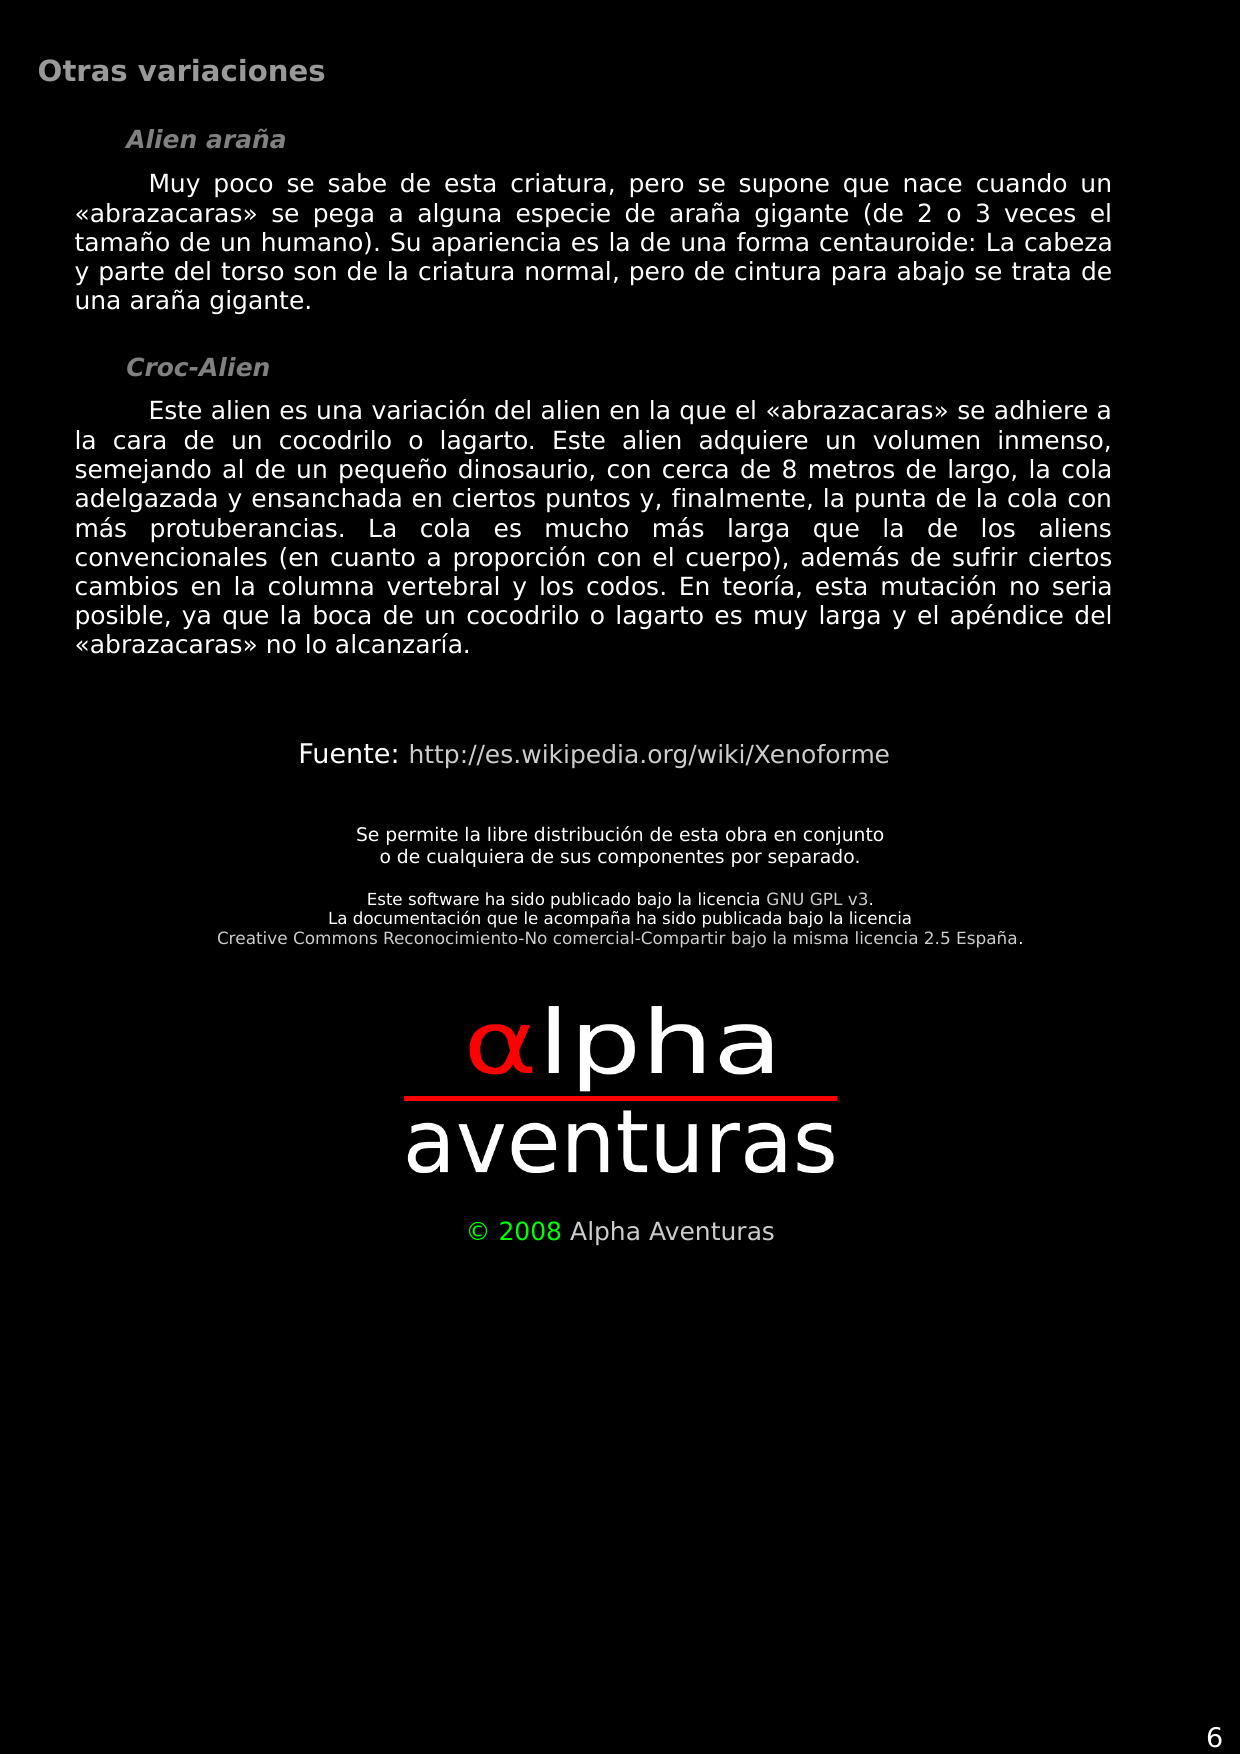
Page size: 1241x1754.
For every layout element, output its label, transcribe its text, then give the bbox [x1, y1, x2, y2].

text Creative Commons Reconocimiento-No comercial-Compartir bajo la misma licencia 2.5 España. [0, 928, 1240, 948]
text Muy poco se sabe de esta criatura, pero se supone que nace cuando un «abrazacaras» se pega a alguna especie de araña gigante (de 2 o 3 veces el tamaño de un humano). Su apariencia es la de una forma centauroide: La cabeza y parte del torso son de la criatura normal, pero de cintura para abajo se trata de una araña gigante. [74, 167, 1114, 316]
text © 2008 Alpha Aventuras [0, 1217, 1240, 1246]
picture [401, 1006, 840, 1173]
text Este software ha sido publicado bajo la licencia GNU GPL v3. [0, 889, 1240, 909]
subtitle Croc-Alien [88, 353, 1240, 382]
text o de cualquiera de sus componentes por separado. [0, 846, 1240, 867]
text La documentación que le acompaña ha sido publicada bajo la licencia [0, 909, 1240, 928]
text Se permite la libre distribución de esta obra en conjunto [0, 824, 1240, 846]
subtitle Otras variaciones [0, 54, 1240, 88]
text Este alien es una variación del alien en la que el «abrazacaras» se adhiere a la cara de un cocodrilo o lagarto. Este alien adquiere un volumen inmenso, semejando al de un pequeño dinosaurio, con cerca de 8 metros de largo, la cola adelgazada y ensanchada en ciertos puntos y, finalmente, la punta de la cola con más protuberancias. La cola es mucho más larga que la de los aliens convencionales (en cuanto a proporción con el cuerpo), además de sufrir ciertos cambios en la columna vertebral y los codos. En teoría, esta mutación no seria posible, ya que la boca de un cocodrilo o lagarto es muy larga y el apéndice del «abrazacaras» no lo alcanzaría. [74, 395, 1114, 659]
subtitle Alien araña [88, 126, 1240, 155]
text Fuente: http://es.wikipedia.org/wiki/Xenoforme [74, 739, 1114, 770]
